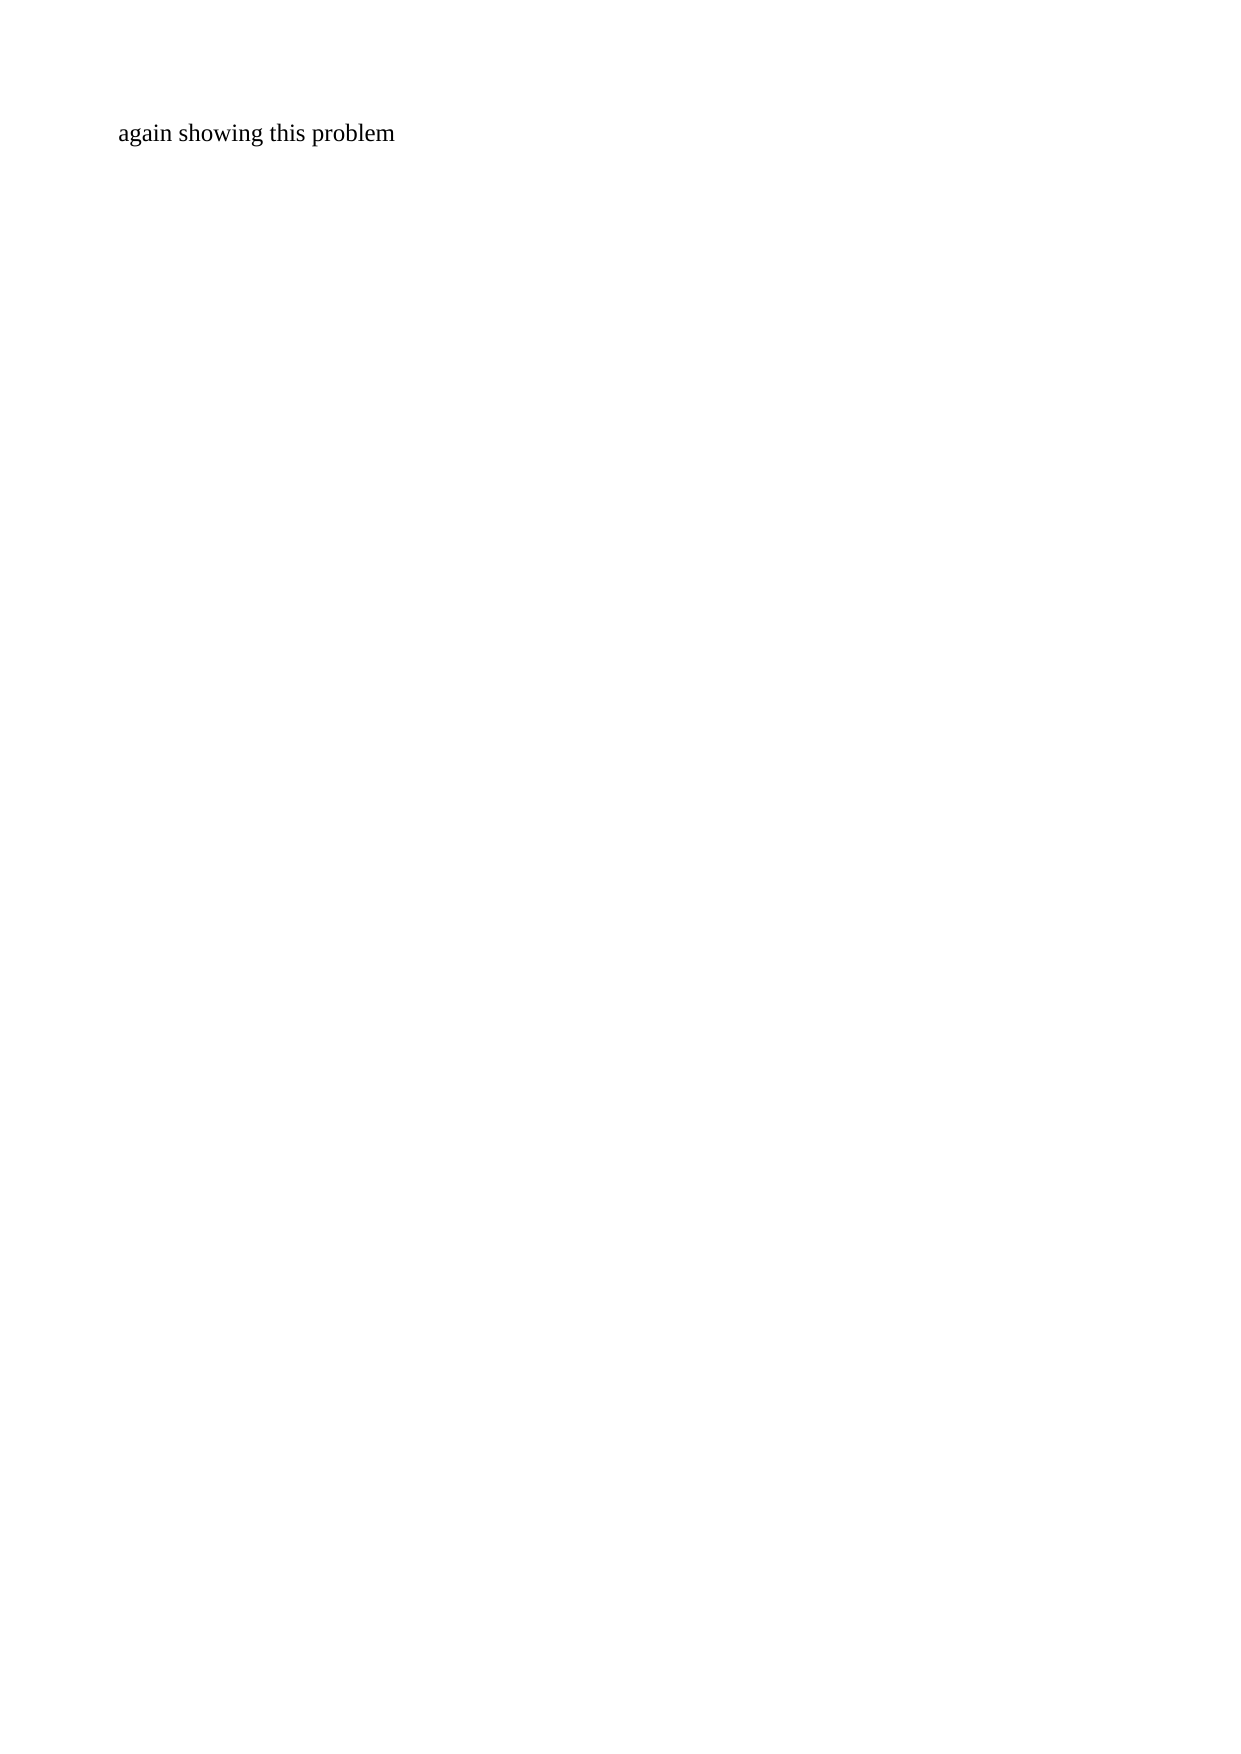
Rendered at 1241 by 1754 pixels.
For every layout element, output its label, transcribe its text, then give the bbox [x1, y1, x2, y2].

text again showing this problem [118, 118, 1122, 147]
